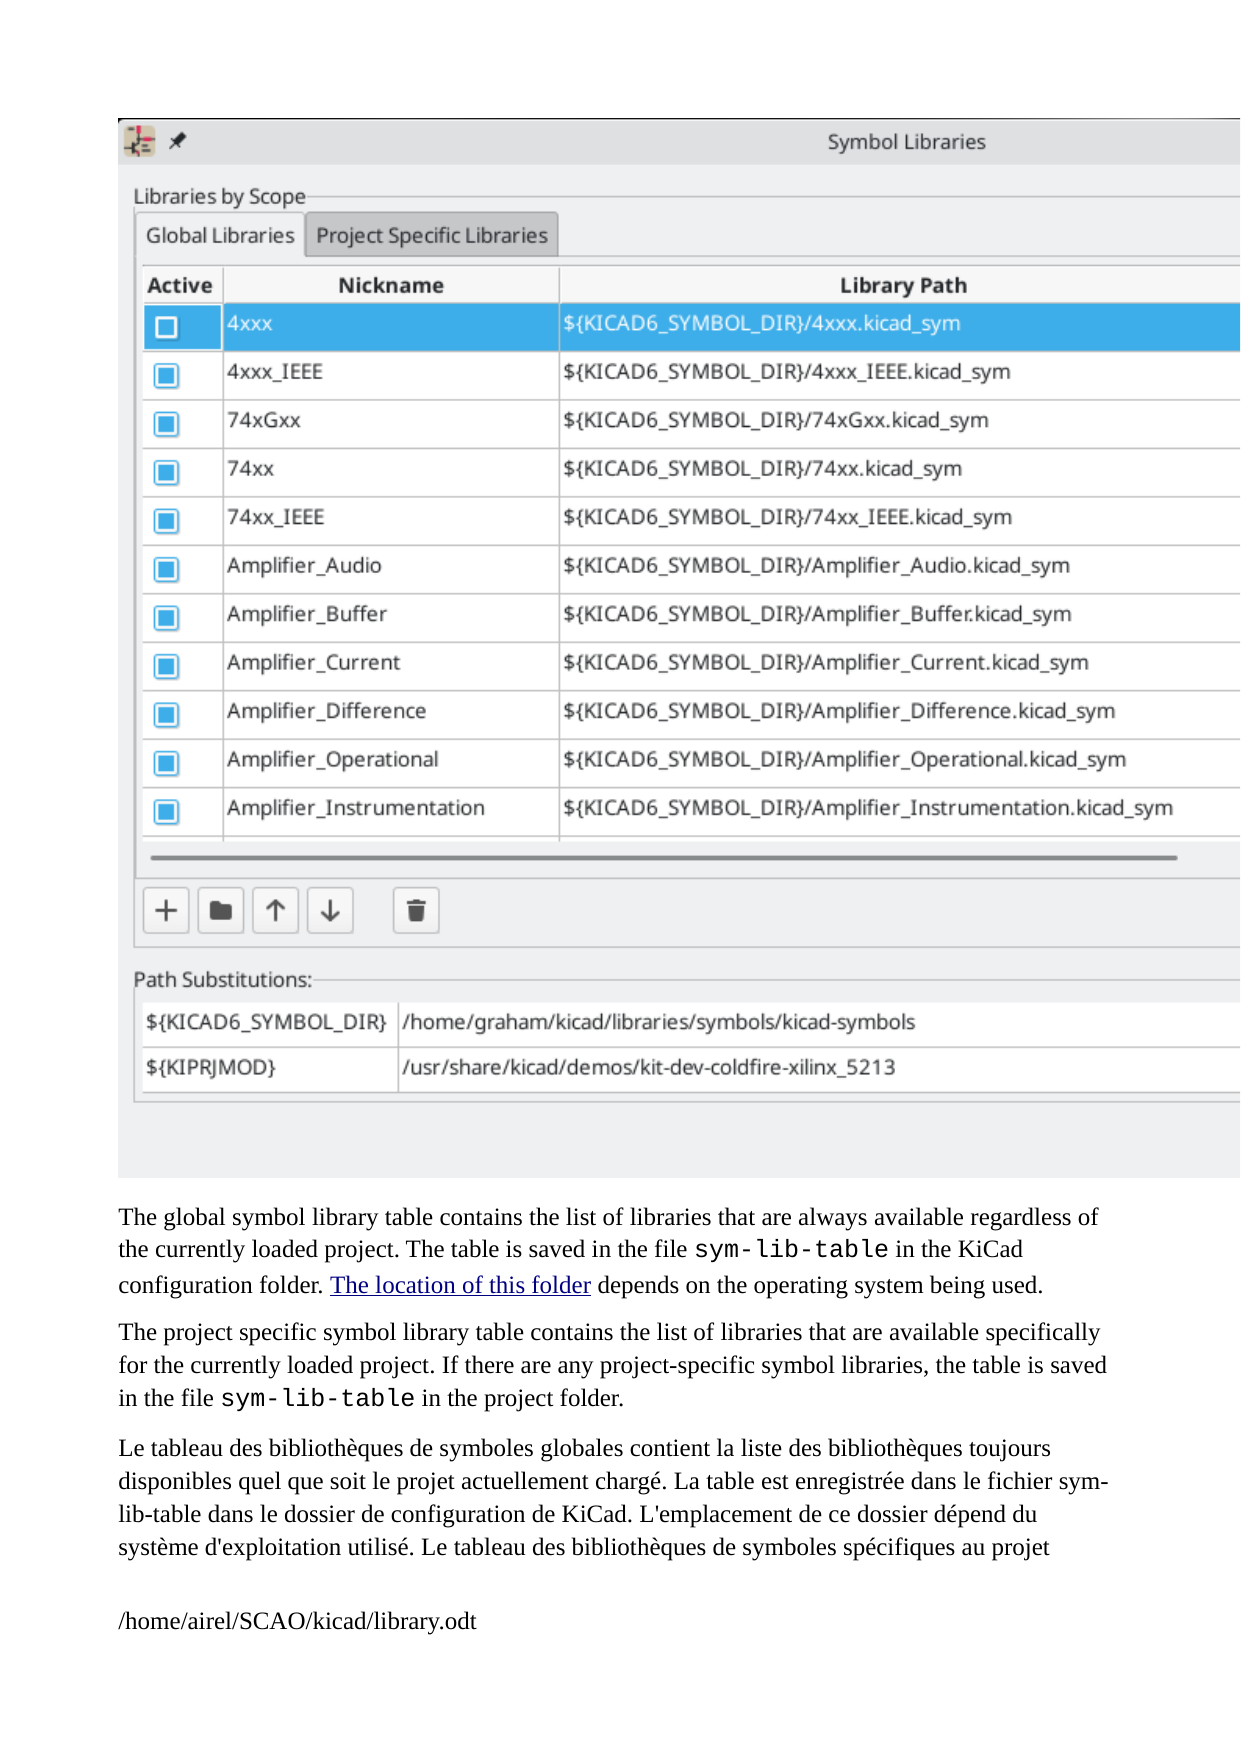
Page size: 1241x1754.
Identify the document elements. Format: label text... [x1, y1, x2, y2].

text The project specific symbol library table contains the list of libraries that are available specifically for the currently loaded project. If there are any project-specific symbol libraries, the table is saved in the file sym-lib-table in the project folder. [118, 1317, 1122, 1414]
text The global symbol library table contains the list of libraries that are always available regardless of the currently loaded project. The table is saved in the file sym-lib-table in the KiCad configuration folder. The location of this folder depends on the operating system being used. [118, 1202, 1122, 1298]
text Le tableau des bibliothèques de symboles globales contient la liste des bibliothèques toujours disponibles quel que soit le projet actuellement chargé. La table est enregistrée dans le fichier sym-lib-table dans le dossier de configuration de KiCad. L'emplacement de ce dossier dépend du système d'exploitation utilisé. Le tableau des bibliothèques de symboles spécifiques au projet [118, 1433, 1122, 1561]
picture [118, 118, 1241, 1178]
